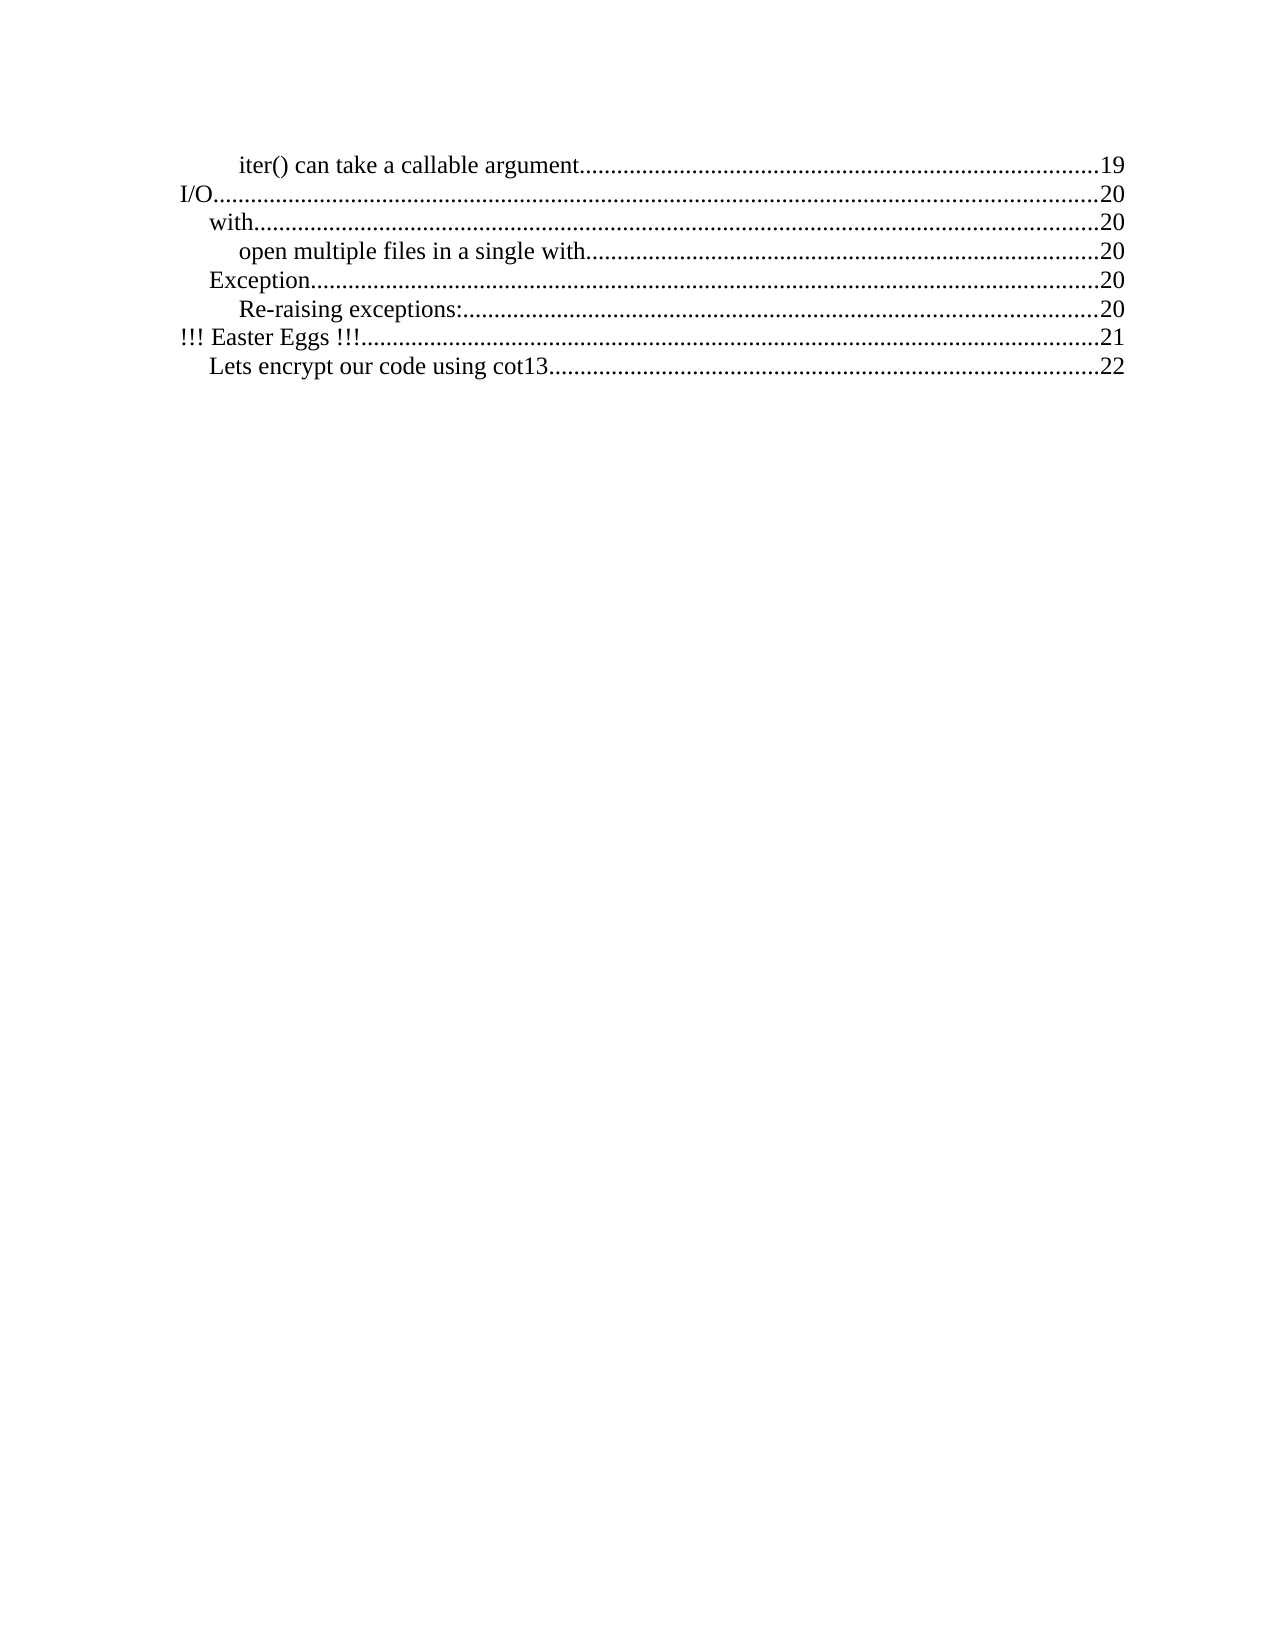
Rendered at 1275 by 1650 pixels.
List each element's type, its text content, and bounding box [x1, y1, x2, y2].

text Re-raising exceptions: 20 [238, 294, 1125, 322]
text I/O 20 [179, 179, 1125, 207]
text with 20 [209, 207, 1125, 236]
text Exception 20 [209, 265, 1125, 294]
text !!! Easter Eggs !!! 21 [179, 322, 1125, 351]
text iter() can take a callable argument 19 [238, 150, 1125, 179]
text open multiple files in a single with. 20 [238, 236, 1125, 265]
text Lets encrypt our code using cot13 22 [209, 351, 1125, 380]
